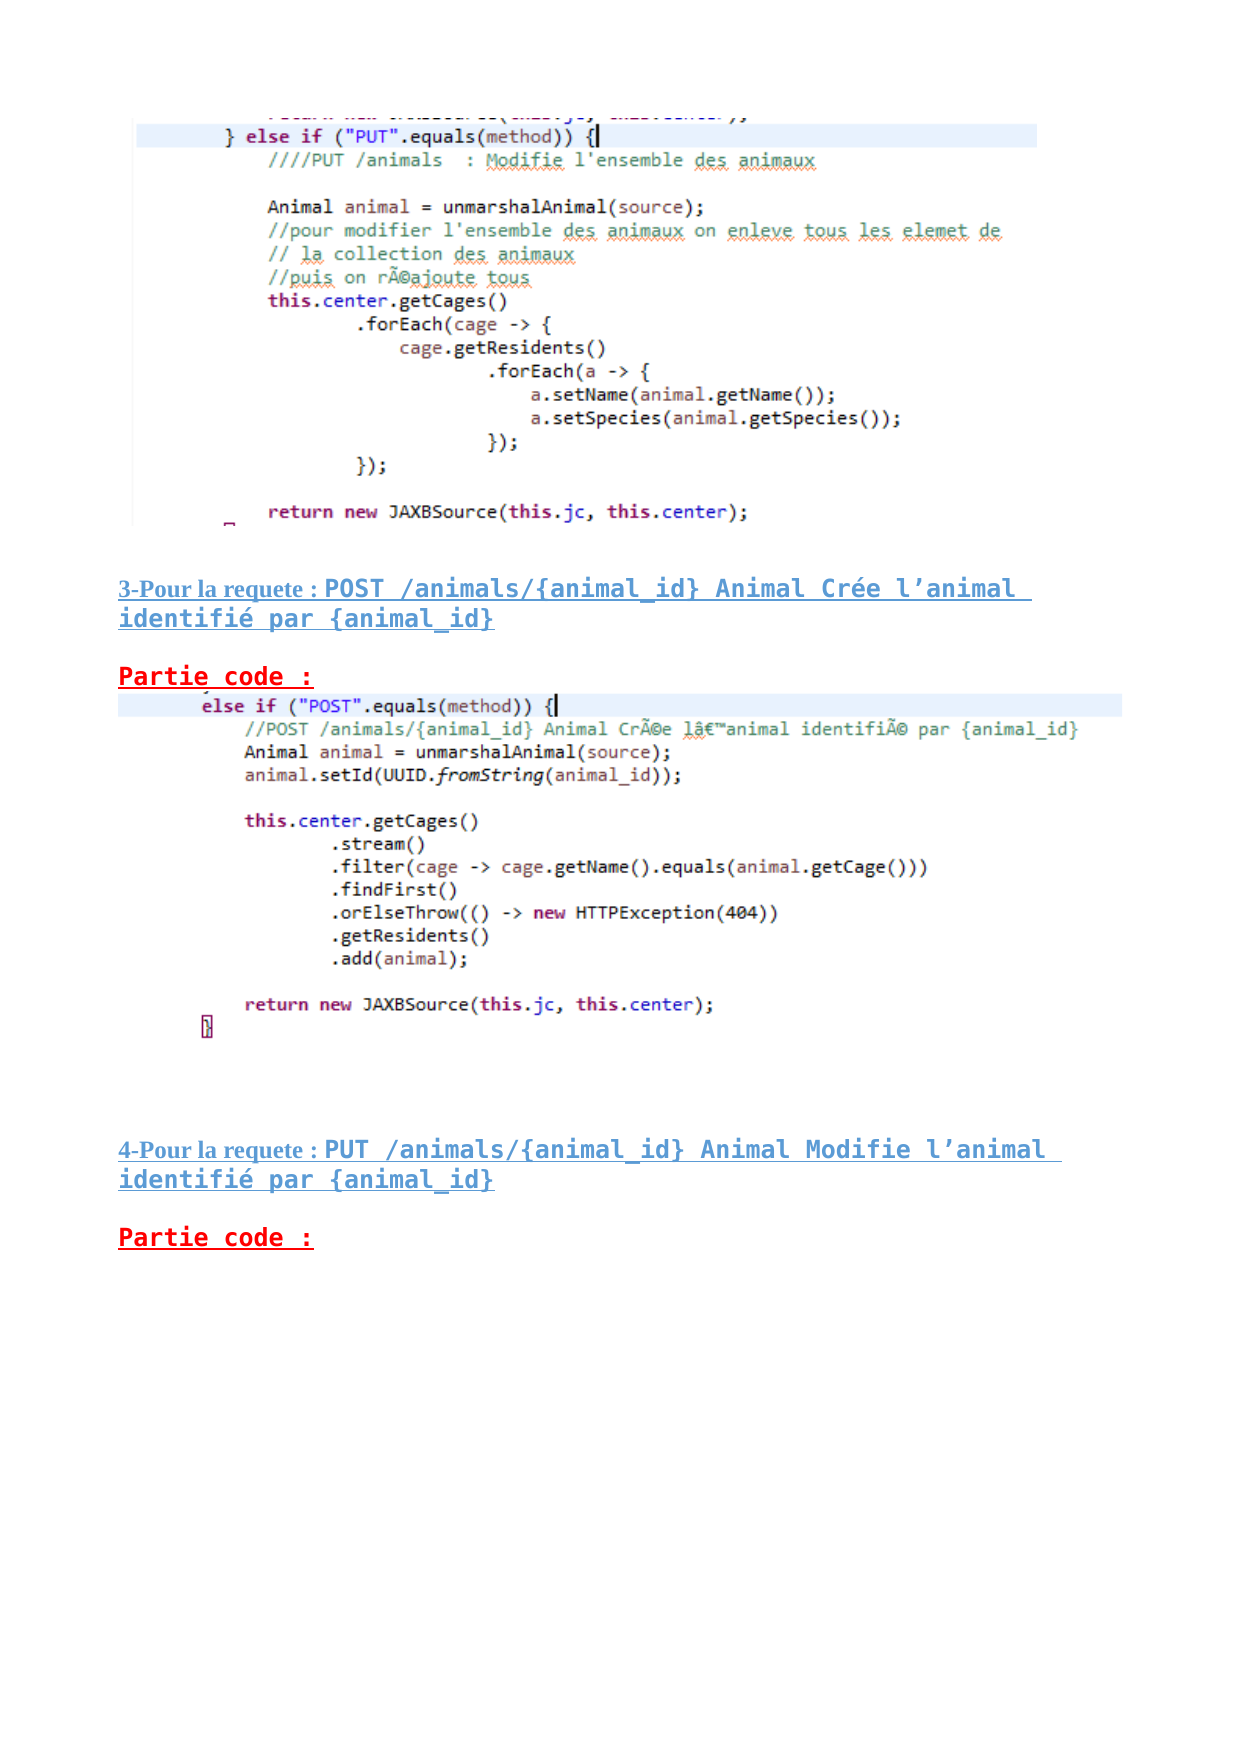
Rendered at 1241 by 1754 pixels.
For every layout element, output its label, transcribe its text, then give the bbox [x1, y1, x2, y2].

text Partie code : [118, 662, 1122, 691]
text Partie code : [118, 1223, 1122, 1252]
text 3-Pour la requete : POST /animals/{animal_id} Animal Crée l’animal identifié par {animal_id} [118, 574, 1122, 633]
text 4-Pour la requete : PUT /animals/{animal_id} Animal Modifie l’animal identifié par {animal_id} [118, 1136, 1122, 1194]
